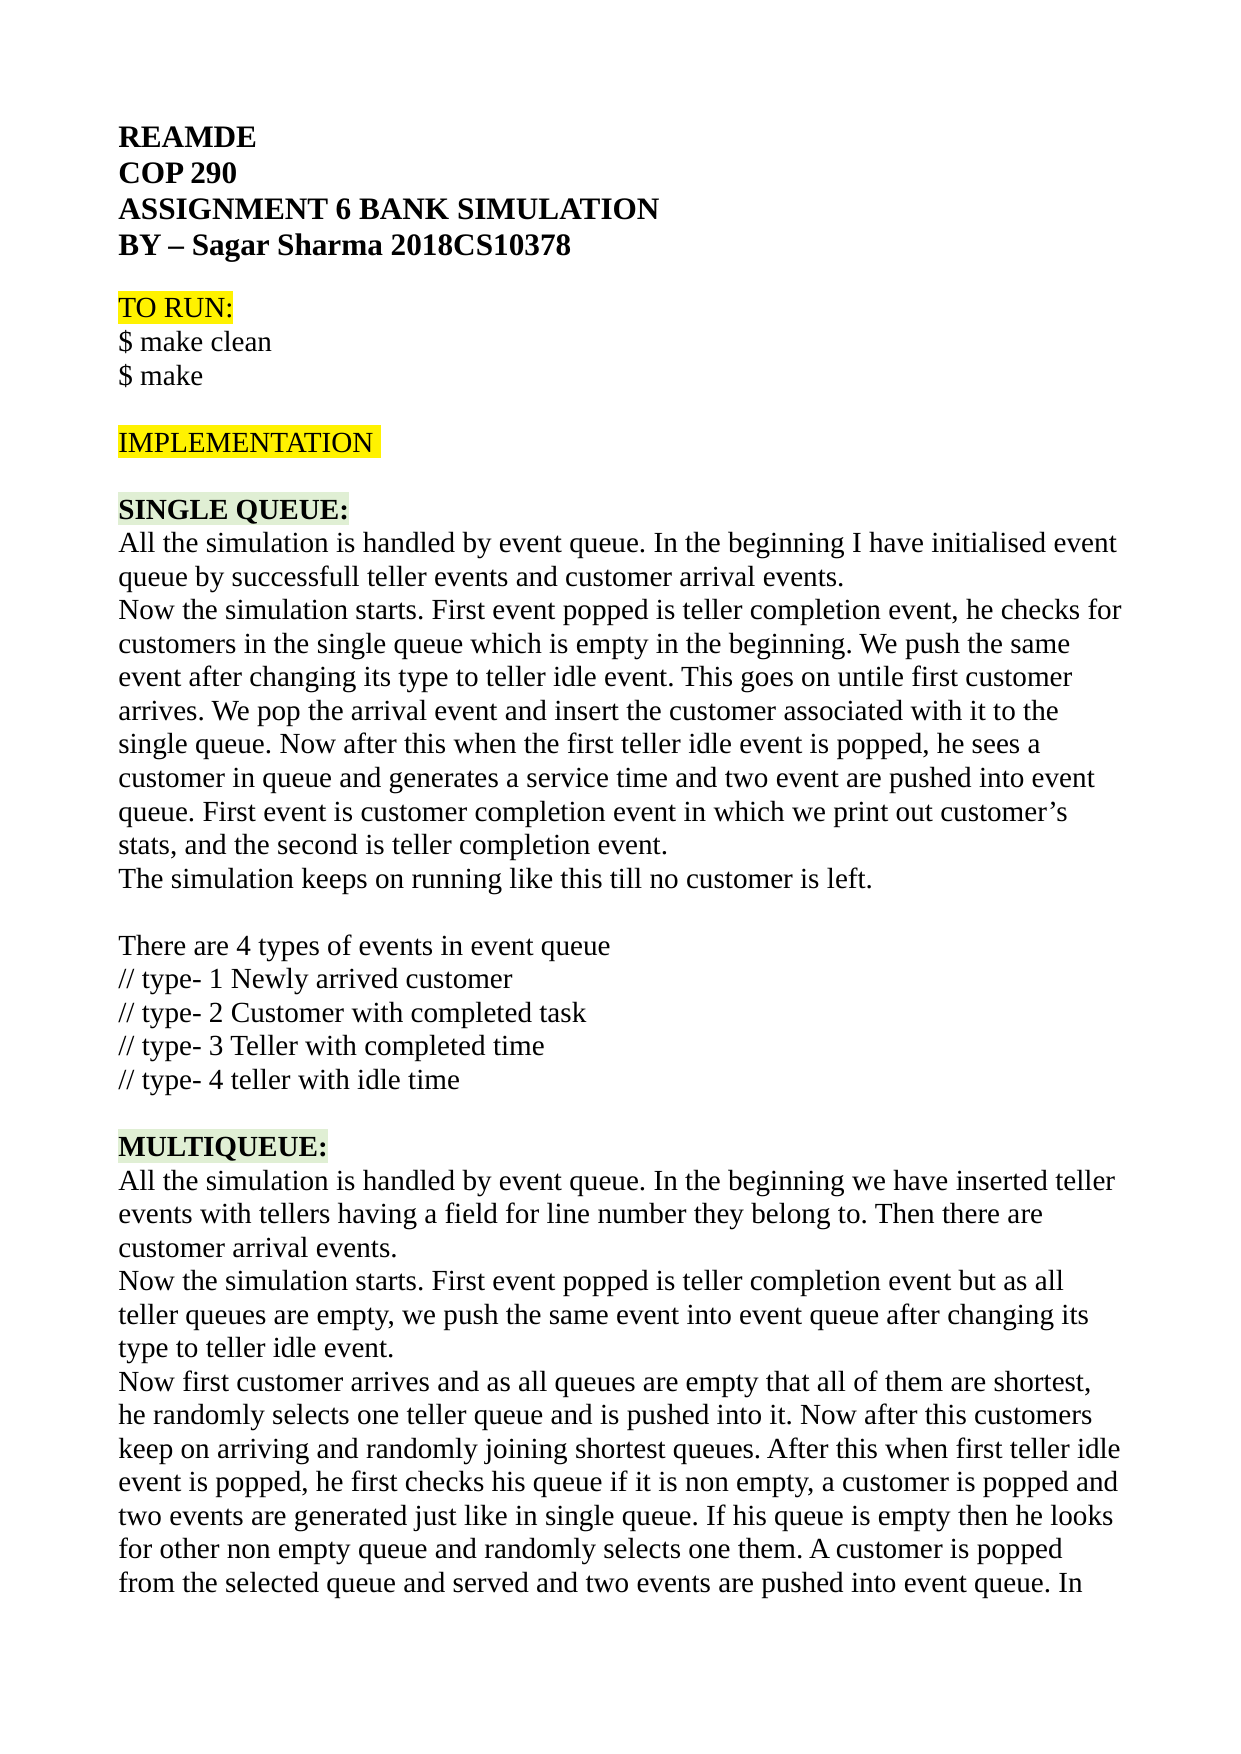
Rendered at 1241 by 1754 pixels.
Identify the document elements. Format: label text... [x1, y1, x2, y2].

text TO RUN: [118, 291, 1122, 324]
text $ make clean [118, 324, 1122, 358]
text All the simulation is handled by event queue. In the beginning I have initialised event queue by successfull teller events and customer arrival events. [118, 525, 1122, 592]
text All the simulation is handled by event queue. In the beginning we have inserted teller events with tellers having a field for line number they belong to. Then there are customer arrival events. [118, 1163, 1122, 1263]
text SINGLE QUEUE: [118, 492, 1122, 525]
text // type- 4 teller with idle time [118, 1062, 1122, 1096]
text // type- 2 Customer with completed task [118, 995, 1122, 1028]
text REAMDE [118, 118, 1122, 154]
text Now the simulation starts. First event popped is teller completion event but as all teller queues are empty, we push the same event into event queue after changing its type to teller idle event. [118, 1263, 1122, 1364]
text $ make [118, 358, 1122, 391]
text // type- 1 Newly arrived customer [118, 961, 1122, 995]
text // type- 3 Teller with completed time [118, 1028, 1122, 1062]
text MULTIQUEUE: [118, 1129, 1122, 1163]
text COP 290 [118, 154, 1122, 190]
text ASSIGNMENT 6 BANK SIMULATION [118, 190, 1122, 226]
text Now the simulation starts. First event popped is teller completion event, he checks for customers in the single queue which is empty in the beginning. We push the same event after changing its type to teller idle event. This goes on untile first customer arrives. We pop the arrival event and insert the customer associated with it to the single queue. Now after this when the first teller idle event is popped, he sees a customer in queue and generates a service time and two event are pushed into event queue. First event is customer completion event in which we print out customer’s stats, and the second is teller completion event. [118, 592, 1122, 861]
text The simulation keeps on running like this till no customer is left. [118, 861, 1122, 894]
text BY – Sagar Sharma 2018CS10378 [118, 226, 1122, 262]
text Now first customer arrives and as all queues are empty that all of them are shortest, he randomly selects one teller queue and is pushed into it. Now after this customers keep on arriving and randomly joining shortest queues. After this when first teller idle event is popped, he first checks his queue if it is non empty, a customer is popped and two events are generated just like in single queue. If his queue is empty then he looks for other non empty queue and randomly selects one them. A customer is popped from the selected queue and served and two events are pushed into event queue. In [118, 1364, 1122, 1599]
text There are 4 types of events in event queue [118, 928, 1122, 961]
text IMPLEMENTATION [118, 425, 1122, 458]
